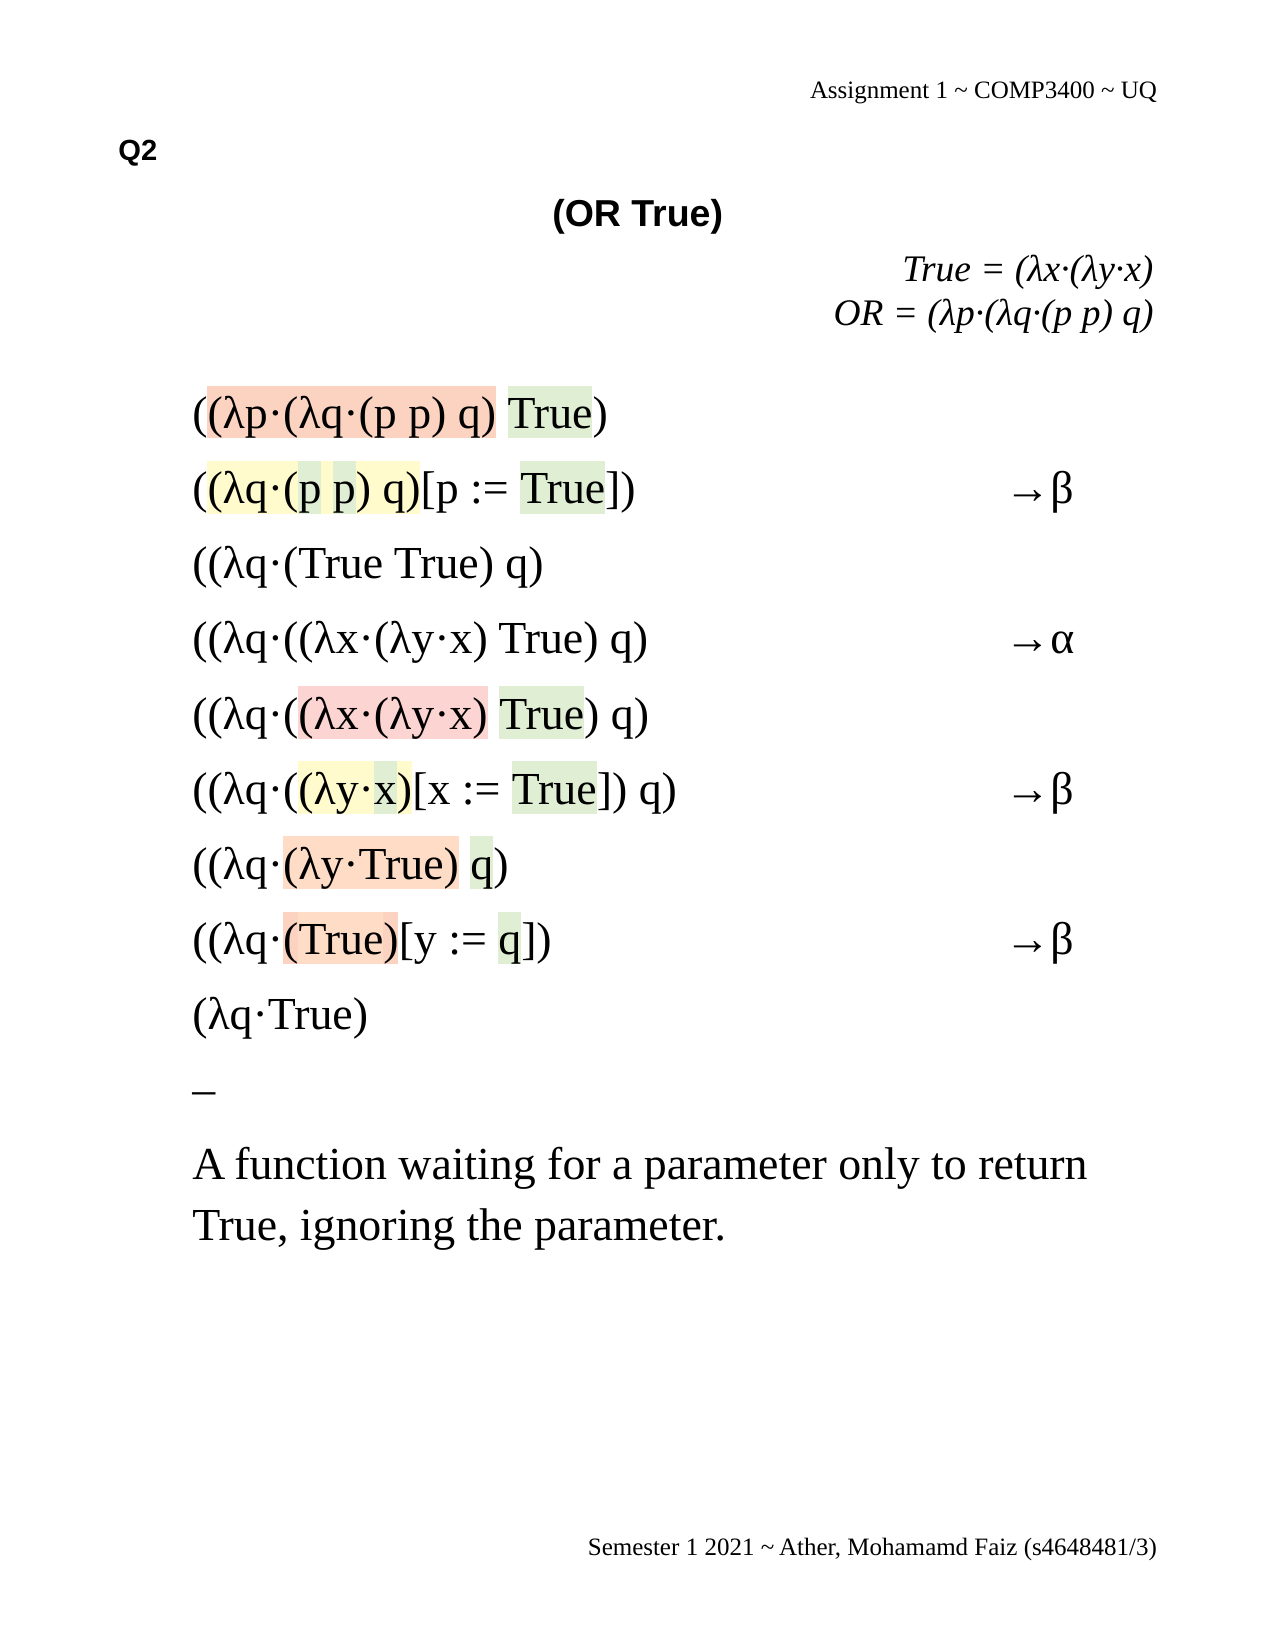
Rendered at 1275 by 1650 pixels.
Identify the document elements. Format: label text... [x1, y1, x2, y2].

text ((λp·(λq·(p p) q) True) [192, 386, 1157, 438]
text OR = (λp·(λq·(p p) q) [118, 290, 1157, 333]
text ((λq·((λx·(λy·x) True) q) →α [192, 611, 1157, 664]
text ((λq·(p p) q)[p := True]) →β [192, 461, 1157, 514]
text A function waiting for a parameter only to return True, ignoring the parameter. [192, 1137, 1157, 1250]
text ((λq·((λx·(λy·x) True) q) [192, 686, 1157, 739]
text ((λq·(True)[y := q]) →β [192, 912, 1157, 964]
text ((λq·((λy·x)[x := True]) q) →β [192, 761, 1157, 814]
subtitle (OR True) [118, 191, 1157, 234]
text (λq·True) [192, 987, 1157, 1039]
text – [192, 1062, 1157, 1114]
text ((λq·(True True) q) [192, 536, 1157, 589]
text ((λq·(λy·True) q) [192, 836, 1157, 889]
text True = (λx·(λy·x) [118, 247, 1157, 290]
subtitle Q2 [118, 133, 1157, 166]
